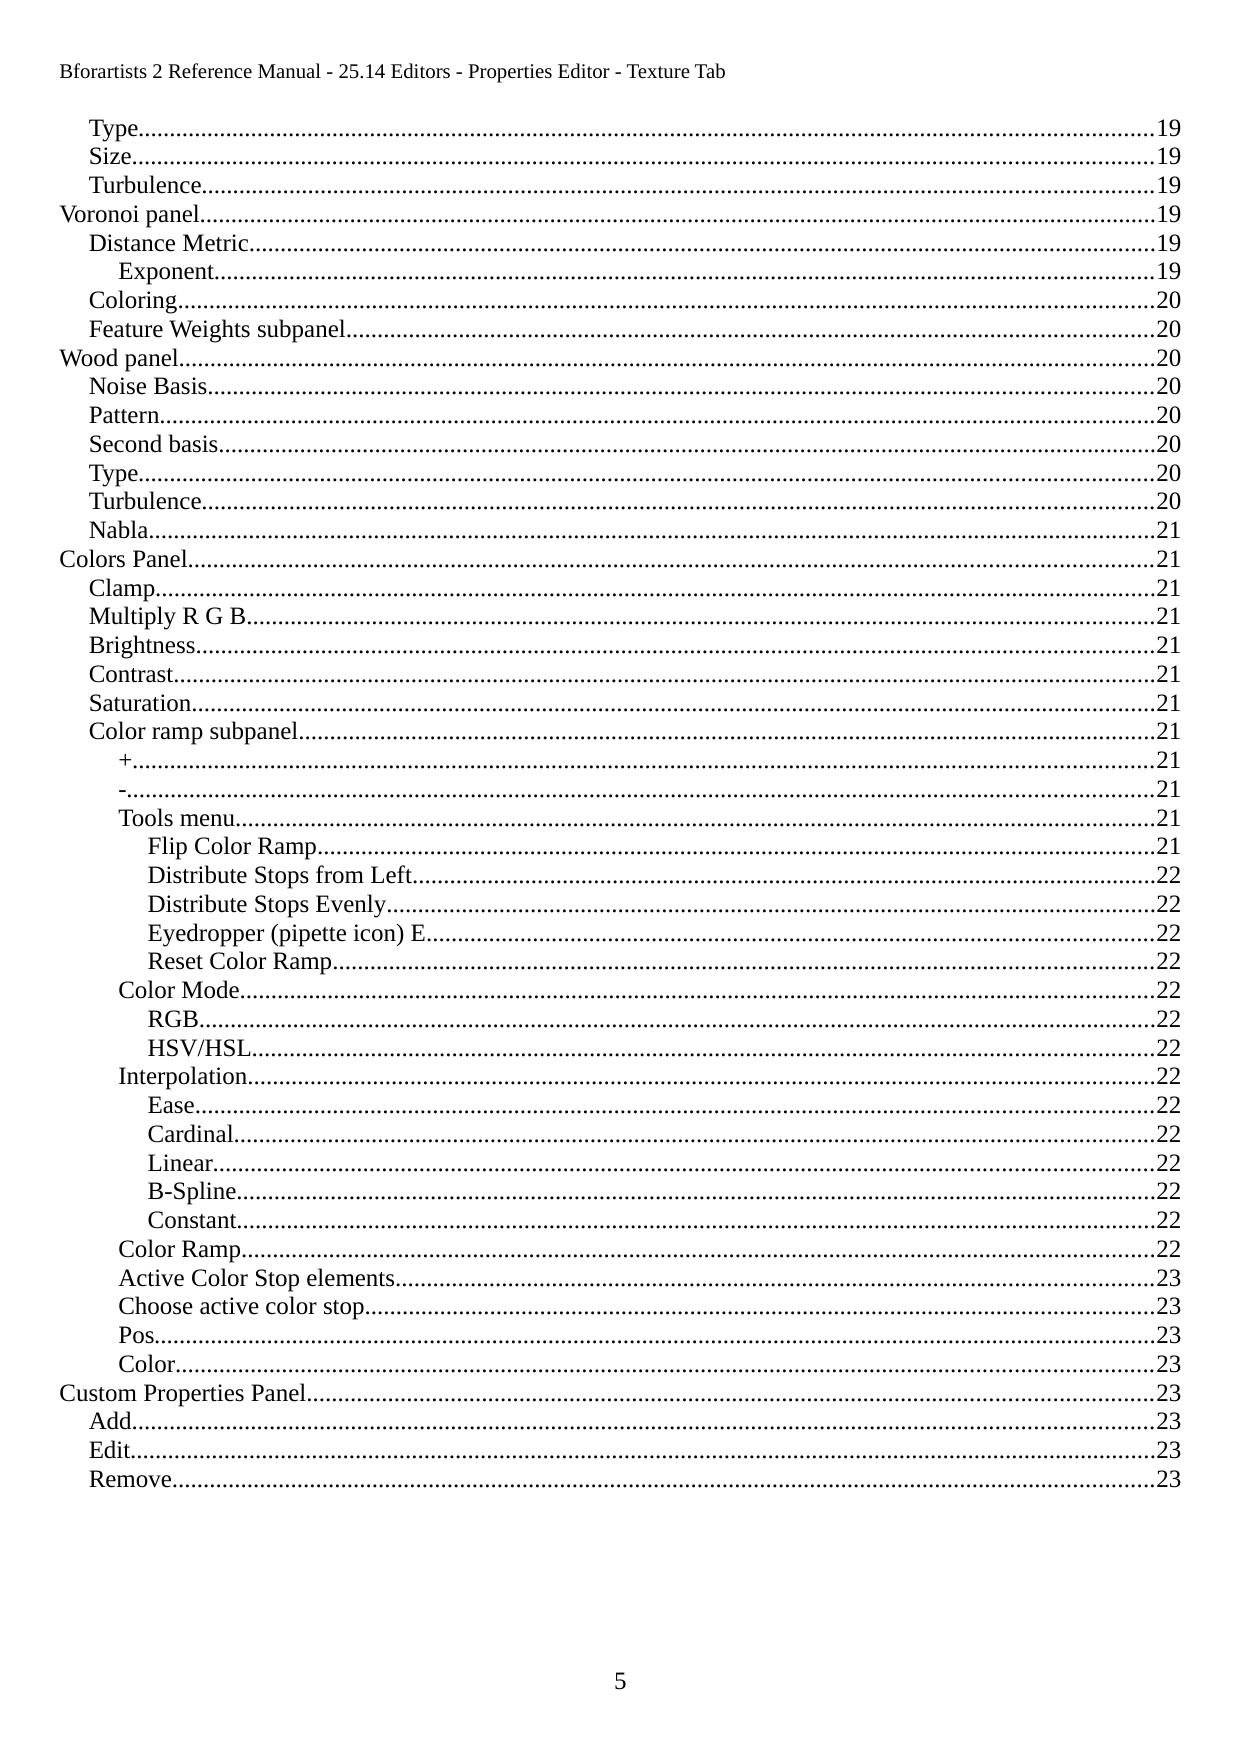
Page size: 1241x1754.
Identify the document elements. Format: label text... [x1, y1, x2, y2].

text B-Spline 22 [147, 1176, 1181, 1205]
text Feature Weights subpanel 20 [88, 314, 1181, 343]
text RGB 22 [147, 1004, 1181, 1033]
text HSV/HSL 22 [147, 1033, 1181, 1061]
text Eyedropper (pipette icon) E 22 [147, 918, 1181, 946]
text Multiply R G B 21 [88, 601, 1181, 630]
text Type 19 [88, 113, 1181, 141]
text Exponent 19 [118, 256, 1181, 285]
text Active Color Stop elements 23 [118, 1263, 1181, 1291]
text + 21 [118, 745, 1181, 774]
text - 21 [118, 774, 1181, 803]
text Linear 22 [147, 1148, 1181, 1176]
text Remove 23 [88, 1464, 1181, 1493]
text Size 19 [88, 141, 1181, 170]
text Ease 22 [147, 1090, 1181, 1119]
text Reset Color Ramp 22 [147, 946, 1181, 975]
text Second basis 20 [88, 429, 1181, 458]
text Saturation 21 [88, 688, 1181, 716]
text Distance Metric 19 [88, 228, 1181, 256]
text Flip Color Ramp 21 [147, 831, 1181, 860]
text Brightness 21 [88, 630, 1181, 659]
text Type 20 [88, 458, 1181, 486]
text Interpolation 22 [118, 1061, 1181, 1090]
text Contrast 21 [88, 659, 1181, 688]
text Distribute Stops Evenly 22 [147, 889, 1181, 918]
text Turbulence 20 [88, 486, 1181, 515]
text Edit 23 [88, 1435, 1181, 1464]
text Color Ramp 22 [118, 1234, 1181, 1263]
text Distribute Stops from Left 22 [147, 860, 1181, 889]
text Custom Properties Panel 23 [59, 1378, 1181, 1406]
text Pos 23 [118, 1320, 1181, 1349]
text Cardinal 22 [147, 1119, 1181, 1148]
text Turbulence 19 [88, 170, 1181, 199]
text Color Mode 22 [118, 975, 1181, 1004]
text Choose active color stop 23 [118, 1291, 1181, 1320]
text Pattern 20 [88, 400, 1181, 429]
text Add 23 [88, 1406, 1181, 1435]
text Clamp 21 [88, 573, 1181, 601]
text Noise Basis 20 [88, 371, 1181, 400]
text Voronoi panel 19 [59, 199, 1181, 228]
text Constant 22 [147, 1205, 1181, 1234]
text Colors Panel 21 [59, 544, 1181, 573]
text Coloring 20 [88, 285, 1181, 314]
text Tools menu 21 [118, 803, 1181, 831]
text Color ramp subpanel 21 [88, 716, 1181, 745]
text Wood panel 20 [59, 343, 1181, 371]
text Nabla 21 [88, 515, 1181, 544]
text Color 23 [118, 1349, 1181, 1378]
